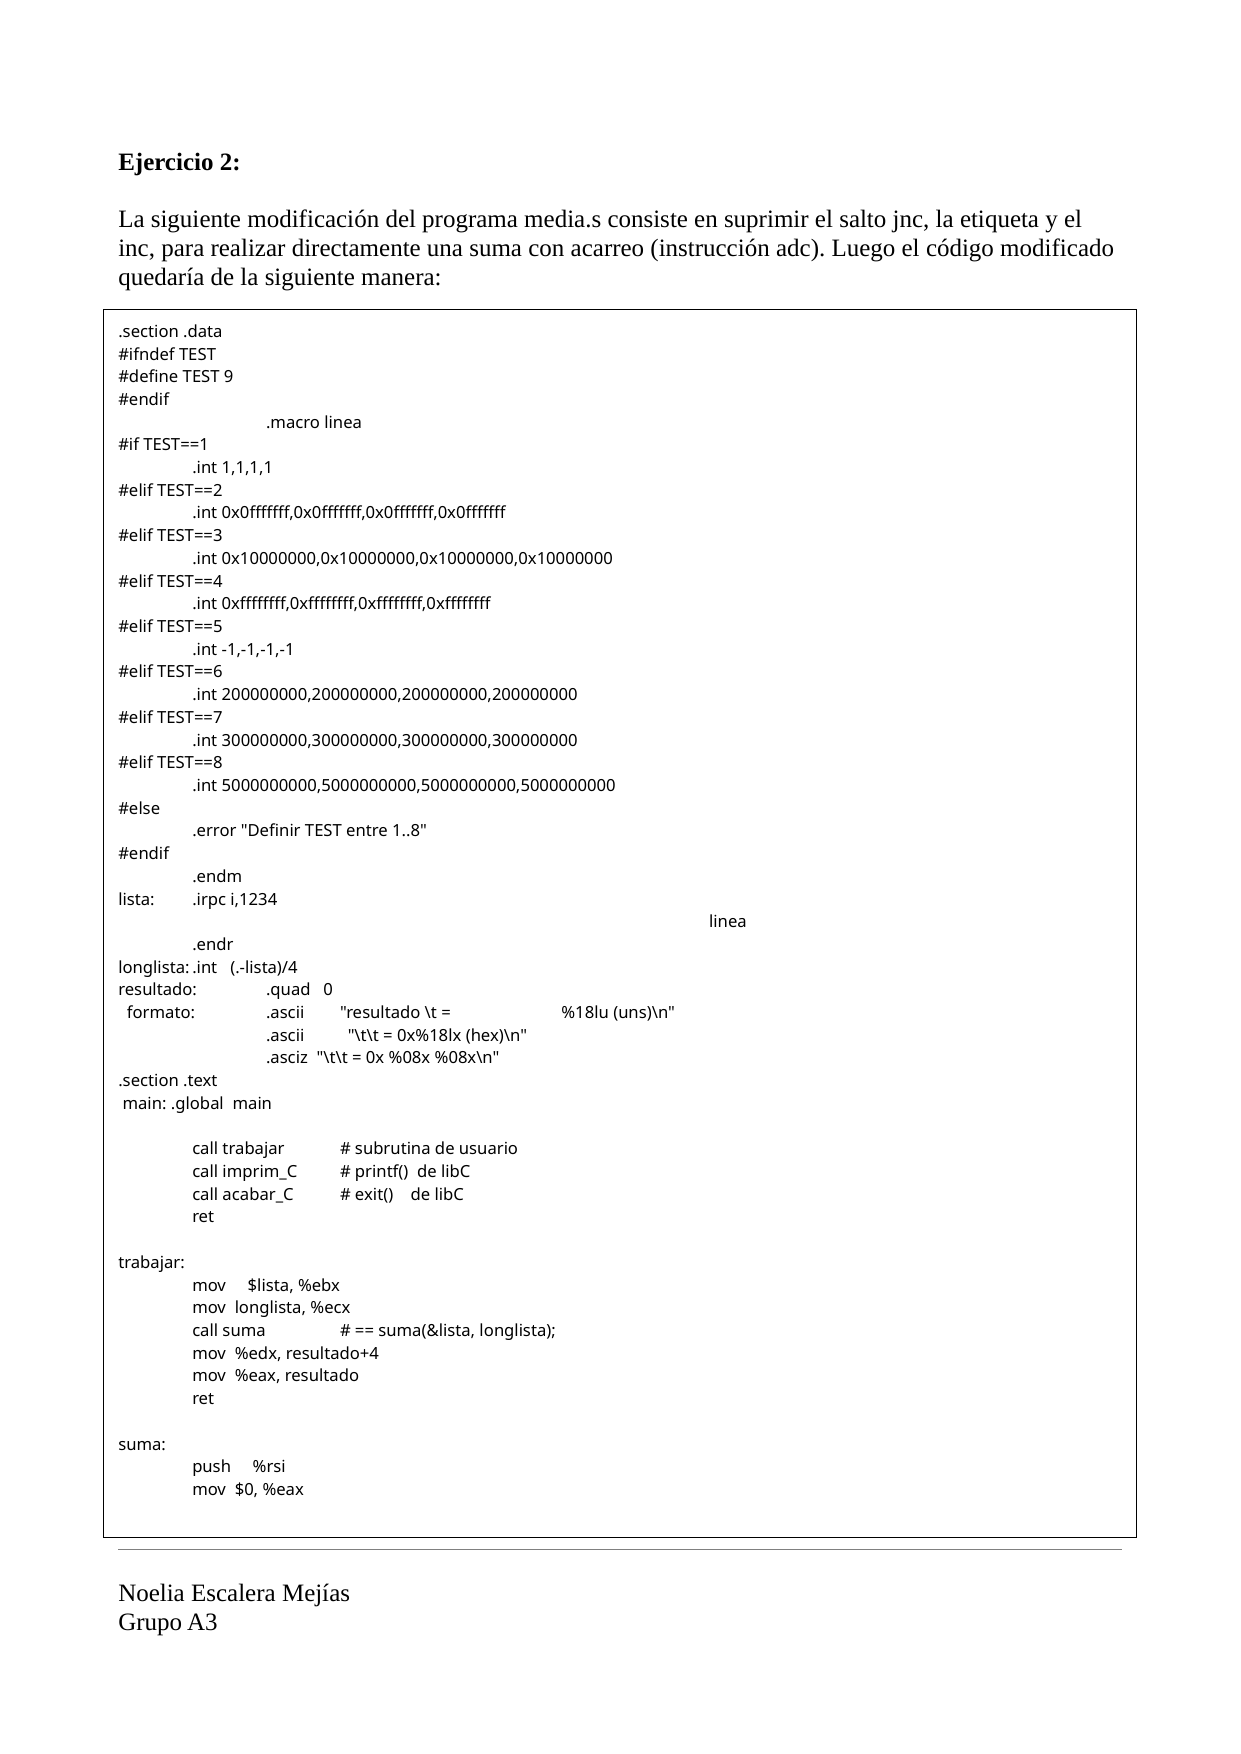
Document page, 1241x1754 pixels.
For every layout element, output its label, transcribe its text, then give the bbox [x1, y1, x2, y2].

text .macro linea [118, 410, 1122, 433]
text .int 0x0fffffff,0x0fffffff,0x0fffffff,0x0fffffff [118, 501, 1122, 524]
text .endr [118, 932, 1122, 955]
text call trabajar # subrutina de usuario [118, 1137, 1122, 1159]
text longlista: .int (.-lista)/4 [118, 955, 1122, 978]
text #elif TEST==5 [118, 614, 1122, 637]
text mov $0, %eax [118, 1477, 1122, 1500]
text suma: [118, 1432, 1122, 1455]
text #endif [118, 387, 1122, 410]
text trabajar: [118, 1250, 1122, 1273]
text #define TEST 9 [118, 365, 1122, 387]
text mov $lista, %ebx [118, 1273, 1122, 1296]
text #elif TEST==6 [118, 660, 1122, 683]
text .ascii "\t\t = 0x%18lx (hex)\n" [118, 1023, 1122, 1046]
text .int 5000000000,5000000000,5000000000,5000000000 [118, 773, 1122, 796]
text .asciz "\t\t = 0x %08x %08x\n" [118, 1046, 1122, 1069]
text lista: .irpc i,1234 [118, 887, 1122, 910]
text #elif TEST==8 [118, 751, 1122, 773]
text linea [118, 910, 1122, 932]
text #elif TEST==7 [118, 705, 1122, 728]
text La siguiente modificación del programa media.s consiste en suprimir el salto jnc, la etiqueta y el inc, para realizar directamente una suma con acarreo (instrucción adc). Luego el código modificado quedaría de la siguiente manera: [118, 204, 1122, 291]
text resultado: .quad 0 [118, 978, 1122, 1001]
text main: .global main [118, 1091, 1122, 1114]
text .int 300000000,300000000,300000000,300000000 [118, 728, 1122, 751]
text #ifndef TEST [118, 342, 1122, 365]
text call suma # == suma(&lista, longlista); [118, 1318, 1122, 1341]
text call imprim_C # printf() de libC [118, 1159, 1122, 1182]
text .int 1,1,1,1 [118, 456, 1122, 478]
text #elif TEST==4 [118, 569, 1122, 592]
text ret [118, 1205, 1122, 1228]
text formato: .ascii "resultado \t = %18lu (uns)\n" [118, 1001, 1122, 1023]
text .section .text [118, 1069, 1122, 1091]
text .error "Definir TEST entre 1..8" [118, 819, 1122, 842]
text #endif [118, 842, 1122, 864]
text .int 0xffffffff,0xffffffff,0xffffffff,0xffffffff [118, 592, 1122, 614]
text .section .data [118, 319, 1122, 342]
text #else [118, 796, 1122, 819]
text mov longlista, %ecx [118, 1296, 1122, 1318]
text ret [118, 1387, 1122, 1409]
text #elif TEST==3 [118, 524, 1122, 546]
text Ejercicio 2: [118, 147, 1122, 176]
text .int 0x10000000,0x10000000,0x10000000,0x10000000 [118, 546, 1122, 569]
text #if TEST==1 [118, 433, 1122, 456]
text #elif TEST==2 [118, 478, 1122, 501]
text push %rsi [118, 1455, 1122, 1477]
text .int -1,-1,-1,-1 [118, 637, 1122, 660]
text mov %eax, resultado [118, 1364, 1122, 1387]
text .endm [118, 864, 1122, 887]
text mov %edx, resultado+4 [118, 1341, 1122, 1364]
text call acabar_C # exit() de libC [118, 1182, 1122, 1205]
text .int 200000000,200000000,200000000,200000000 [118, 683, 1122, 705]
